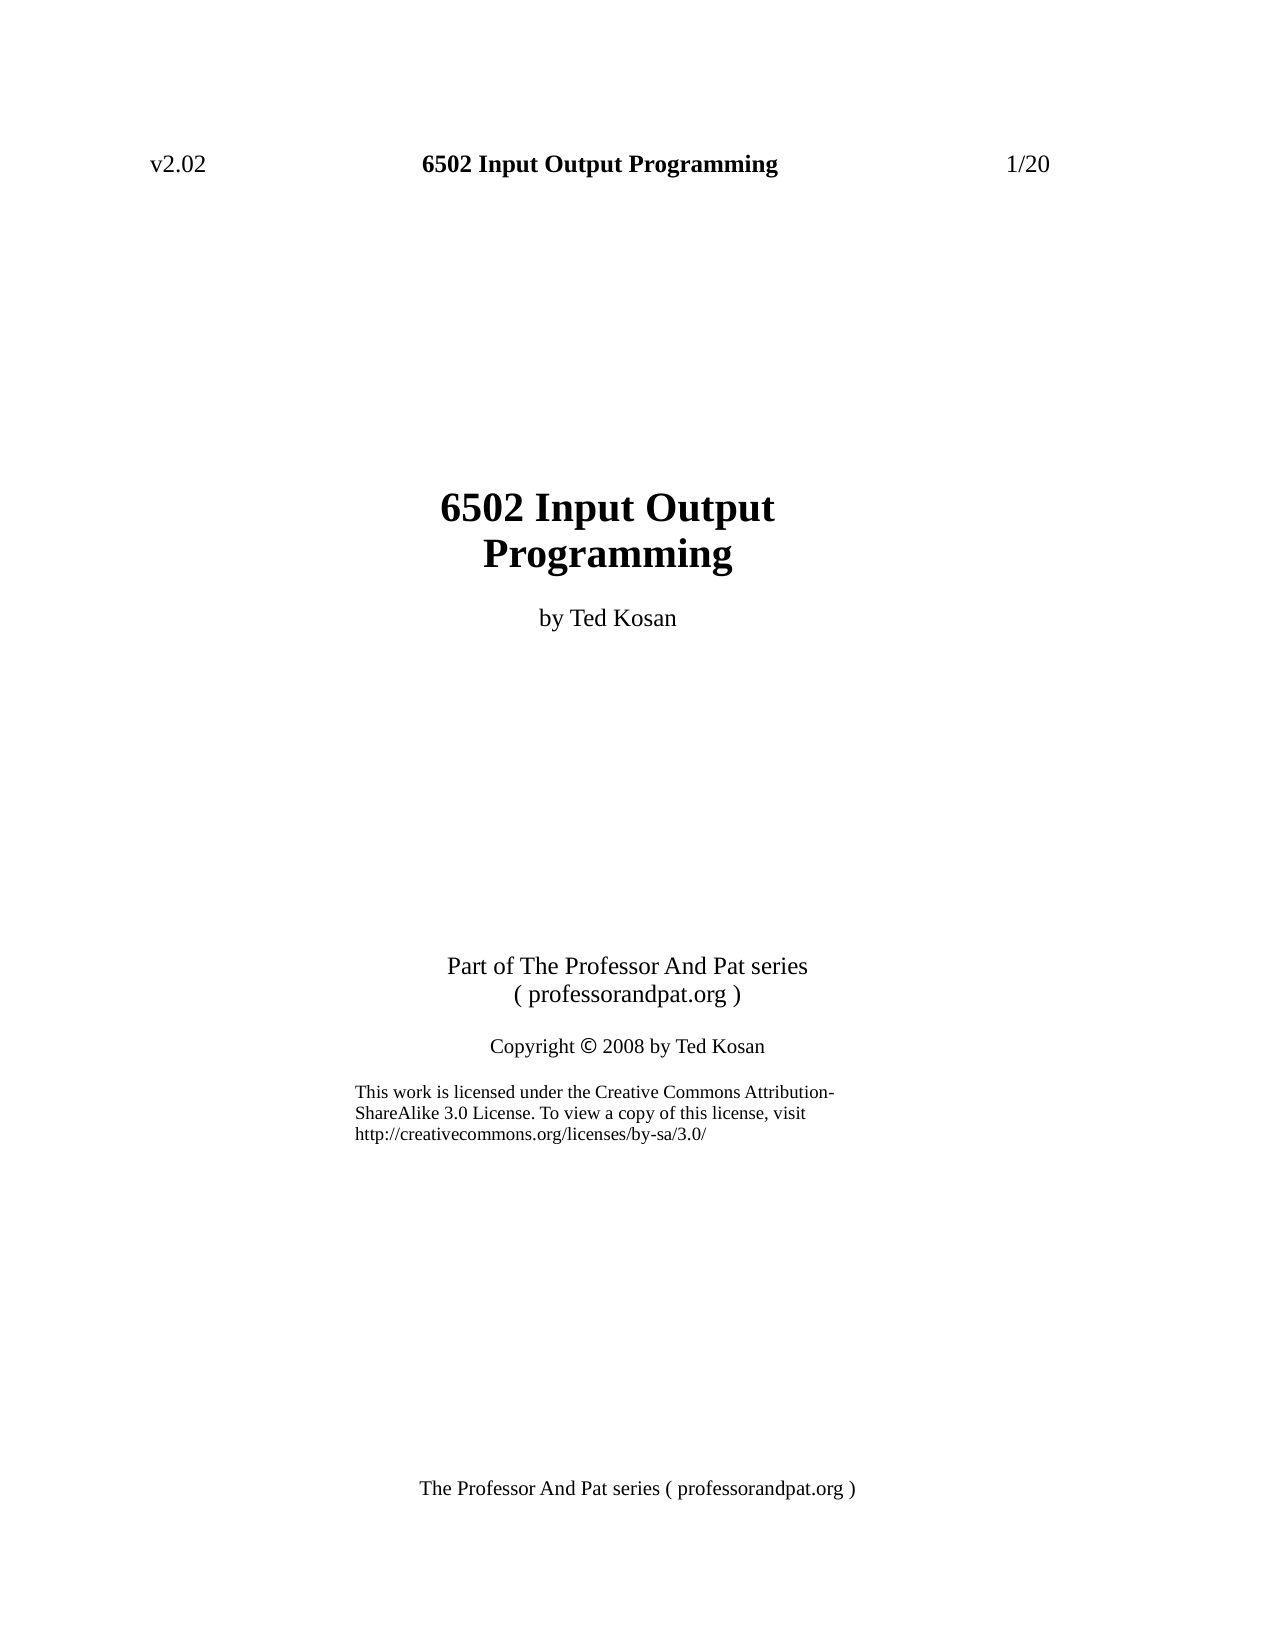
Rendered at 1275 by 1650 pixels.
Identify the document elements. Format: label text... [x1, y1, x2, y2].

text This work is licensed under the Creative Commons Attribution-ShareAlike 3.0 License. To view a copy of this license, visit http://creativecommons.org/licenses/by-sa/3.0/ [355, 1082, 900, 1144]
text Part of The Professor And Pat series ( professorandpat.org ) [355, 952, 900, 1008]
text by Ted Kosan [391, 604, 824, 632]
text 6502 Input Output Programming [391, 484, 824, 577]
text Copyright © 2008 by Ted Kosan [355, 1031, 900, 1059]
